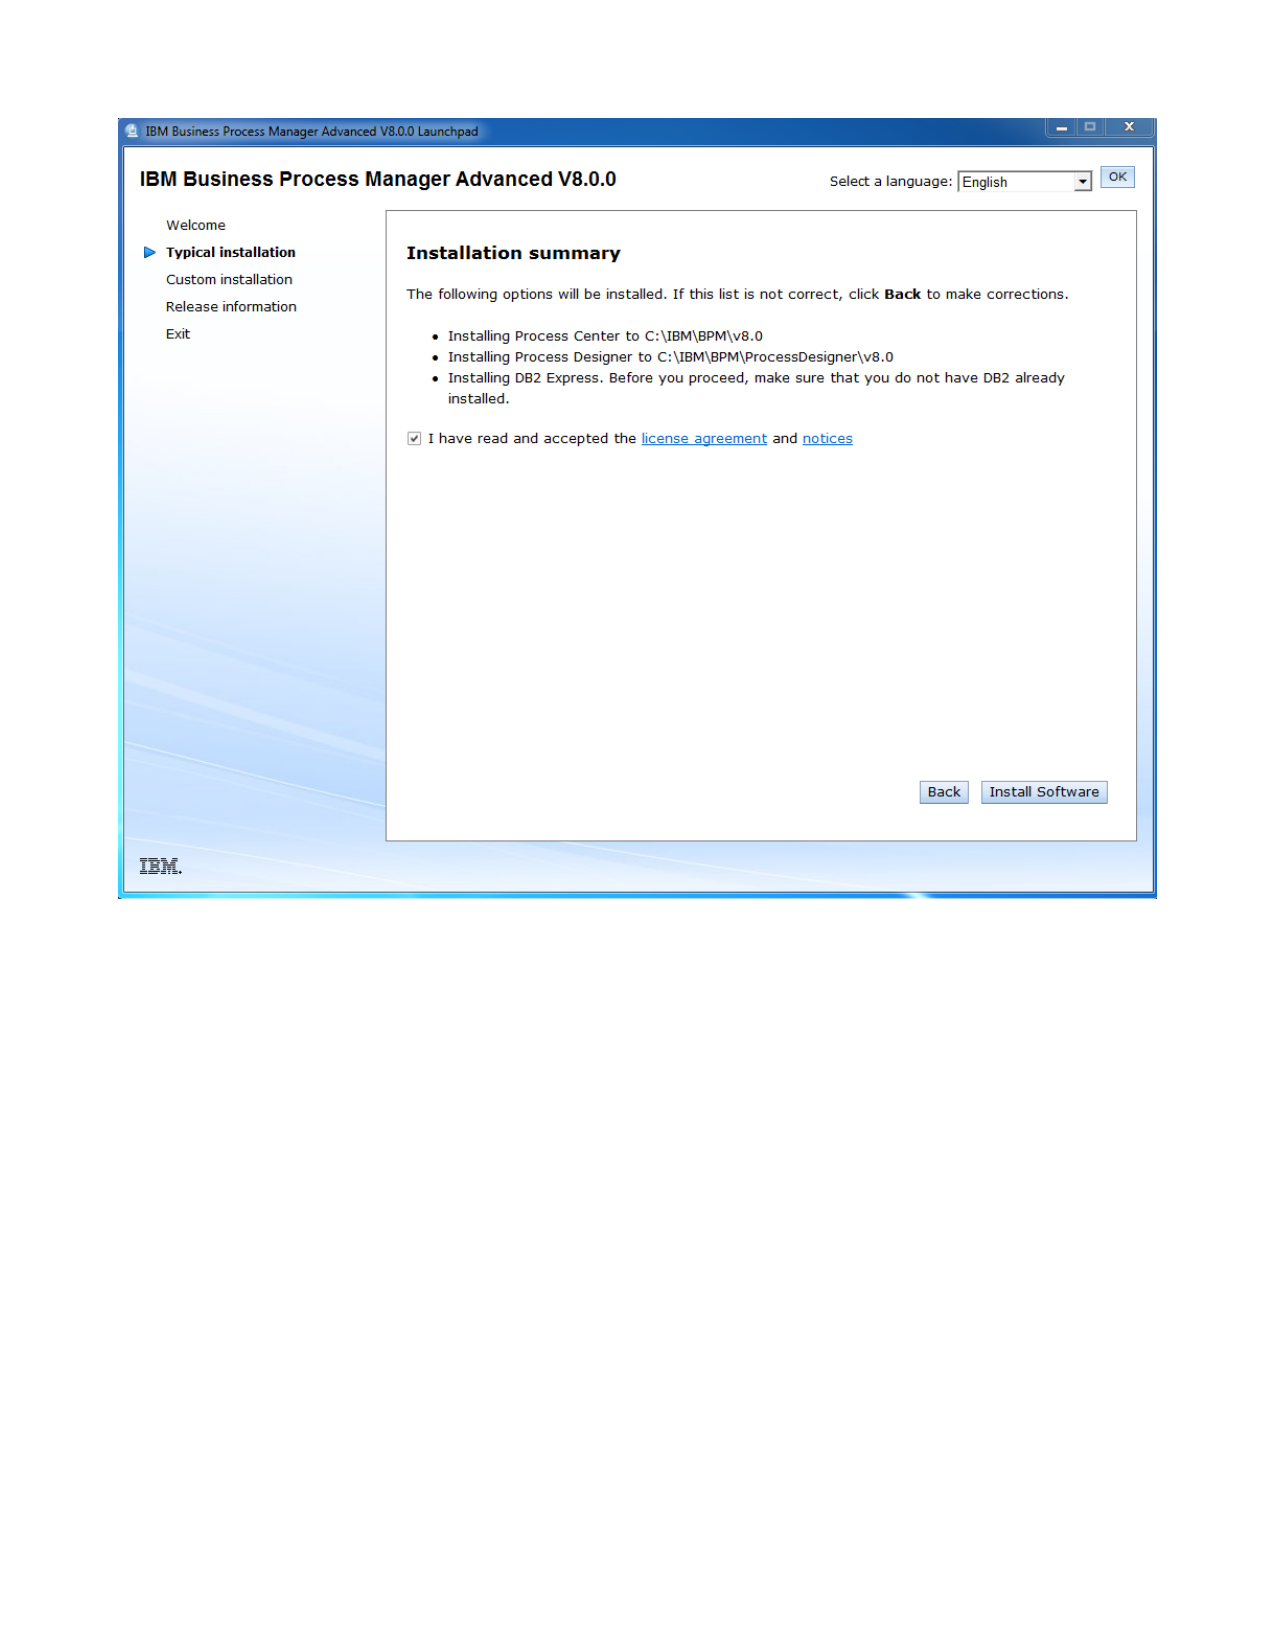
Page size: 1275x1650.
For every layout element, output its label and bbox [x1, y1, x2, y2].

picture [118, 118, 1157, 899]
